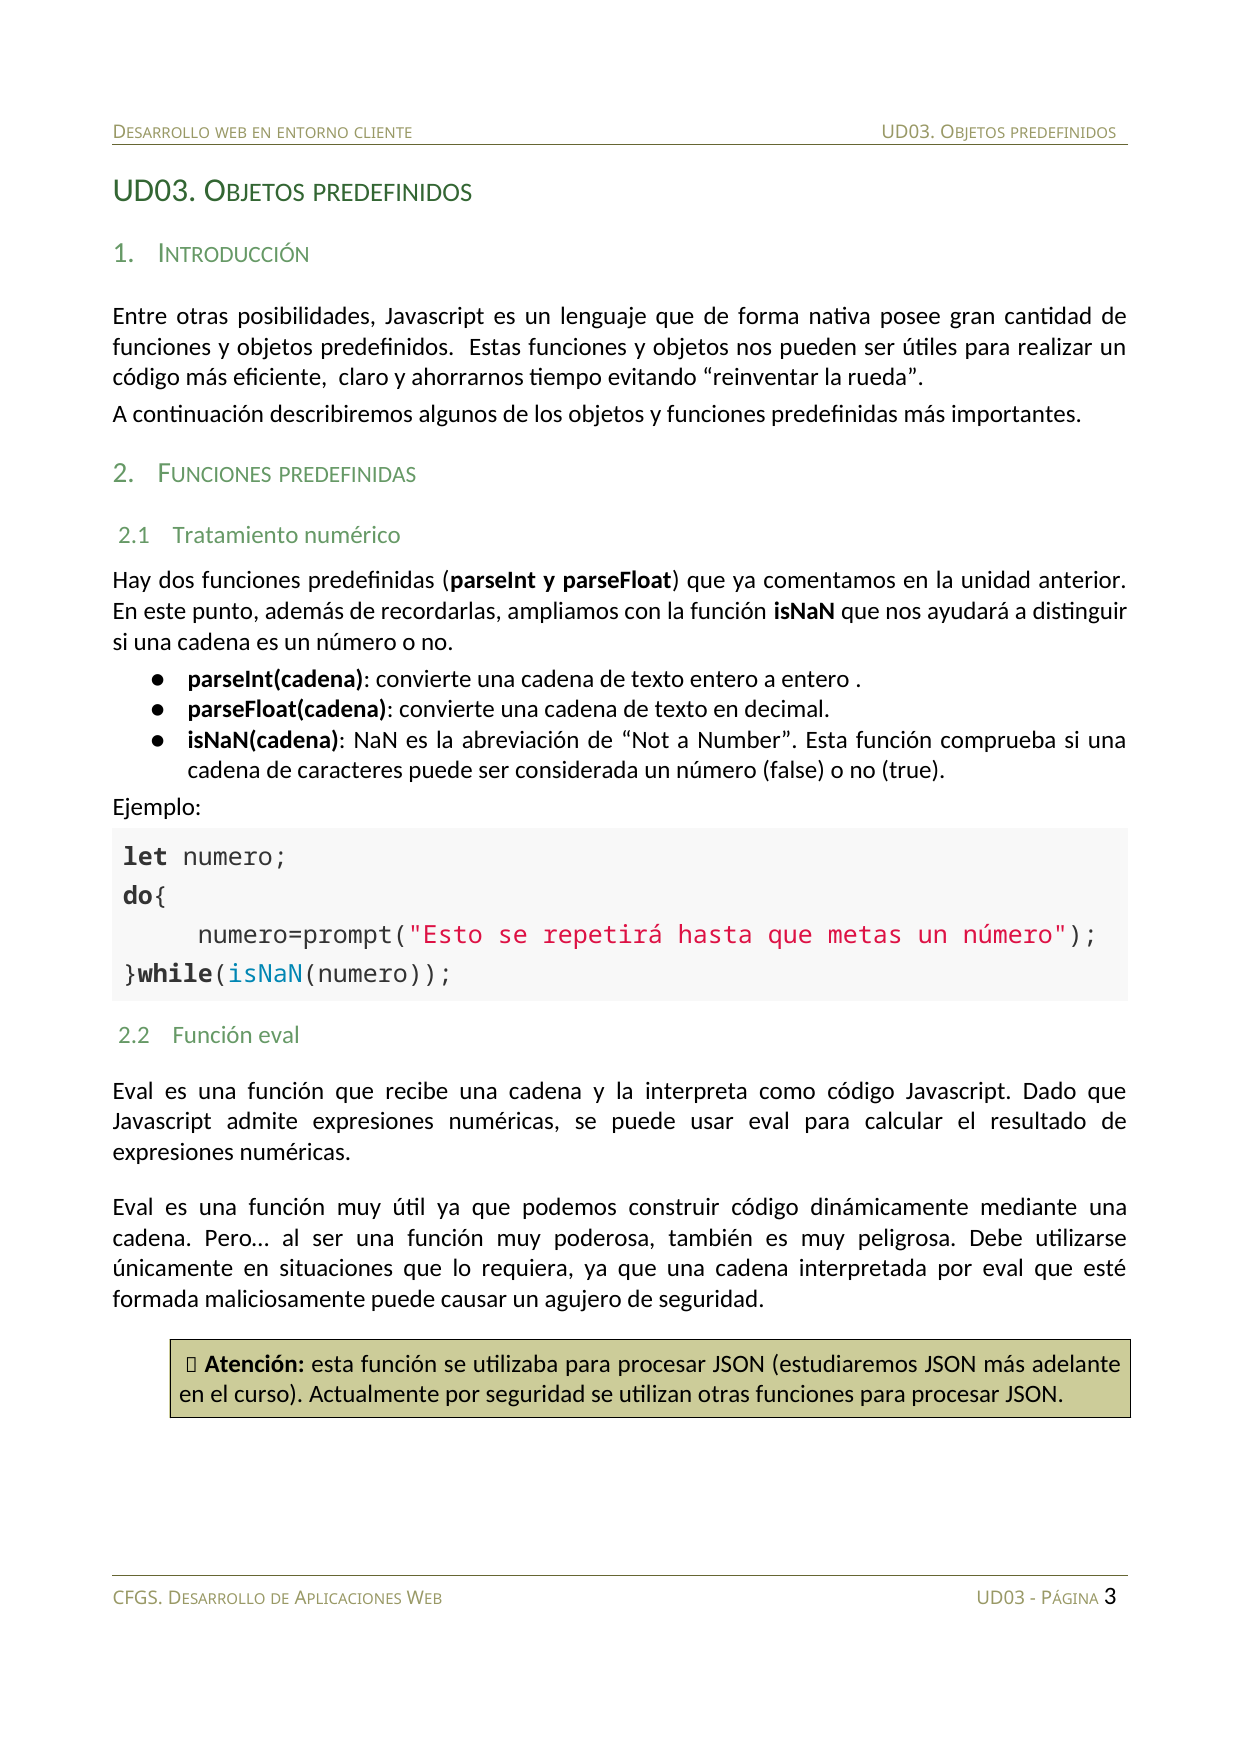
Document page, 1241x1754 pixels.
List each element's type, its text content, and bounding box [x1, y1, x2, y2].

list isNaN(cadena): NaN es la abreviación de “Not a Number”. Esta función comprueba si una cadena de caracteres puede ser considerada un número (false) o no (true). [150, 724, 1128, 785]
subtitle Introducción [112, 234, 1128, 270]
text Ejemplo: [112, 791, 1128, 822]
text UD03. Objetos predefinidos [112, 169, 1128, 210]
table_header let numero; do{ numero=prompt("Esto se repetirá hasta que metas un número"); }while(isNaN(numero)); [112, 828, 1128, 1001]
text ❕ Atención: esta función se utilizaba para procesar JSON (estudiaremos JSON más adelante en el curso). Actualmente por seguridad se utilizan otras funciones para procesar JSON. [171, 1340, 1130, 1417]
text A continuación describiremos algunos de los objetos y funciones predefinidas más importantes. [112, 398, 1128, 429]
text Hay dos funciones predefinidas (parseInt y parseFloat) que ya comentamos en la unidad anterior. En este punto, además de recordarlas, ampliamos con la función isNaN que nos ayudará a distinguir si una cadena es un número o no. [112, 565, 1128, 656]
text Entre otras posibilidades, Javascript es un lenguaje que de forma nativa posee gran cantidad de funciones y objetos predefinidos. Estas funciones y objetos nos pueden ser útiles para realizar un código más eficiente, claro y ahorrarnos tiempo evitando “reinventar la rueda”. [112, 300, 1128, 392]
text Eval es una función que recibe una cadena y la interpreta como código Javascript. Dado que Javascript admite expresiones numéricas, se puede usar eval para calcular el resultado de expresiones numéricas. [112, 1075, 1128, 1167]
text Eval es una función muy útil ya que podemos construir código dinámicamente mediante una cadena. Pero… al ser una función muy poderosa, también es muy peligrosa. Debe utilizarse únicamente en situaciones que lo requiera, ya que una cadena interpretada por eval que esté formada maliciosamente puede causar un agujero de seguridad. [112, 1192, 1128, 1314]
subtitle Función eval [112, 1019, 1128, 1050]
list parseFloat(cadena): convierte una cadena de texto en decimal. [150, 693, 1128, 724]
list parseInt(cadena): convierte una cadena de texto entero a entero . [150, 663, 1128, 693]
subtitle Tratamiento numérico [112, 519, 1128, 550]
subtitle Funciones predefinidas [112, 454, 1128, 489]
